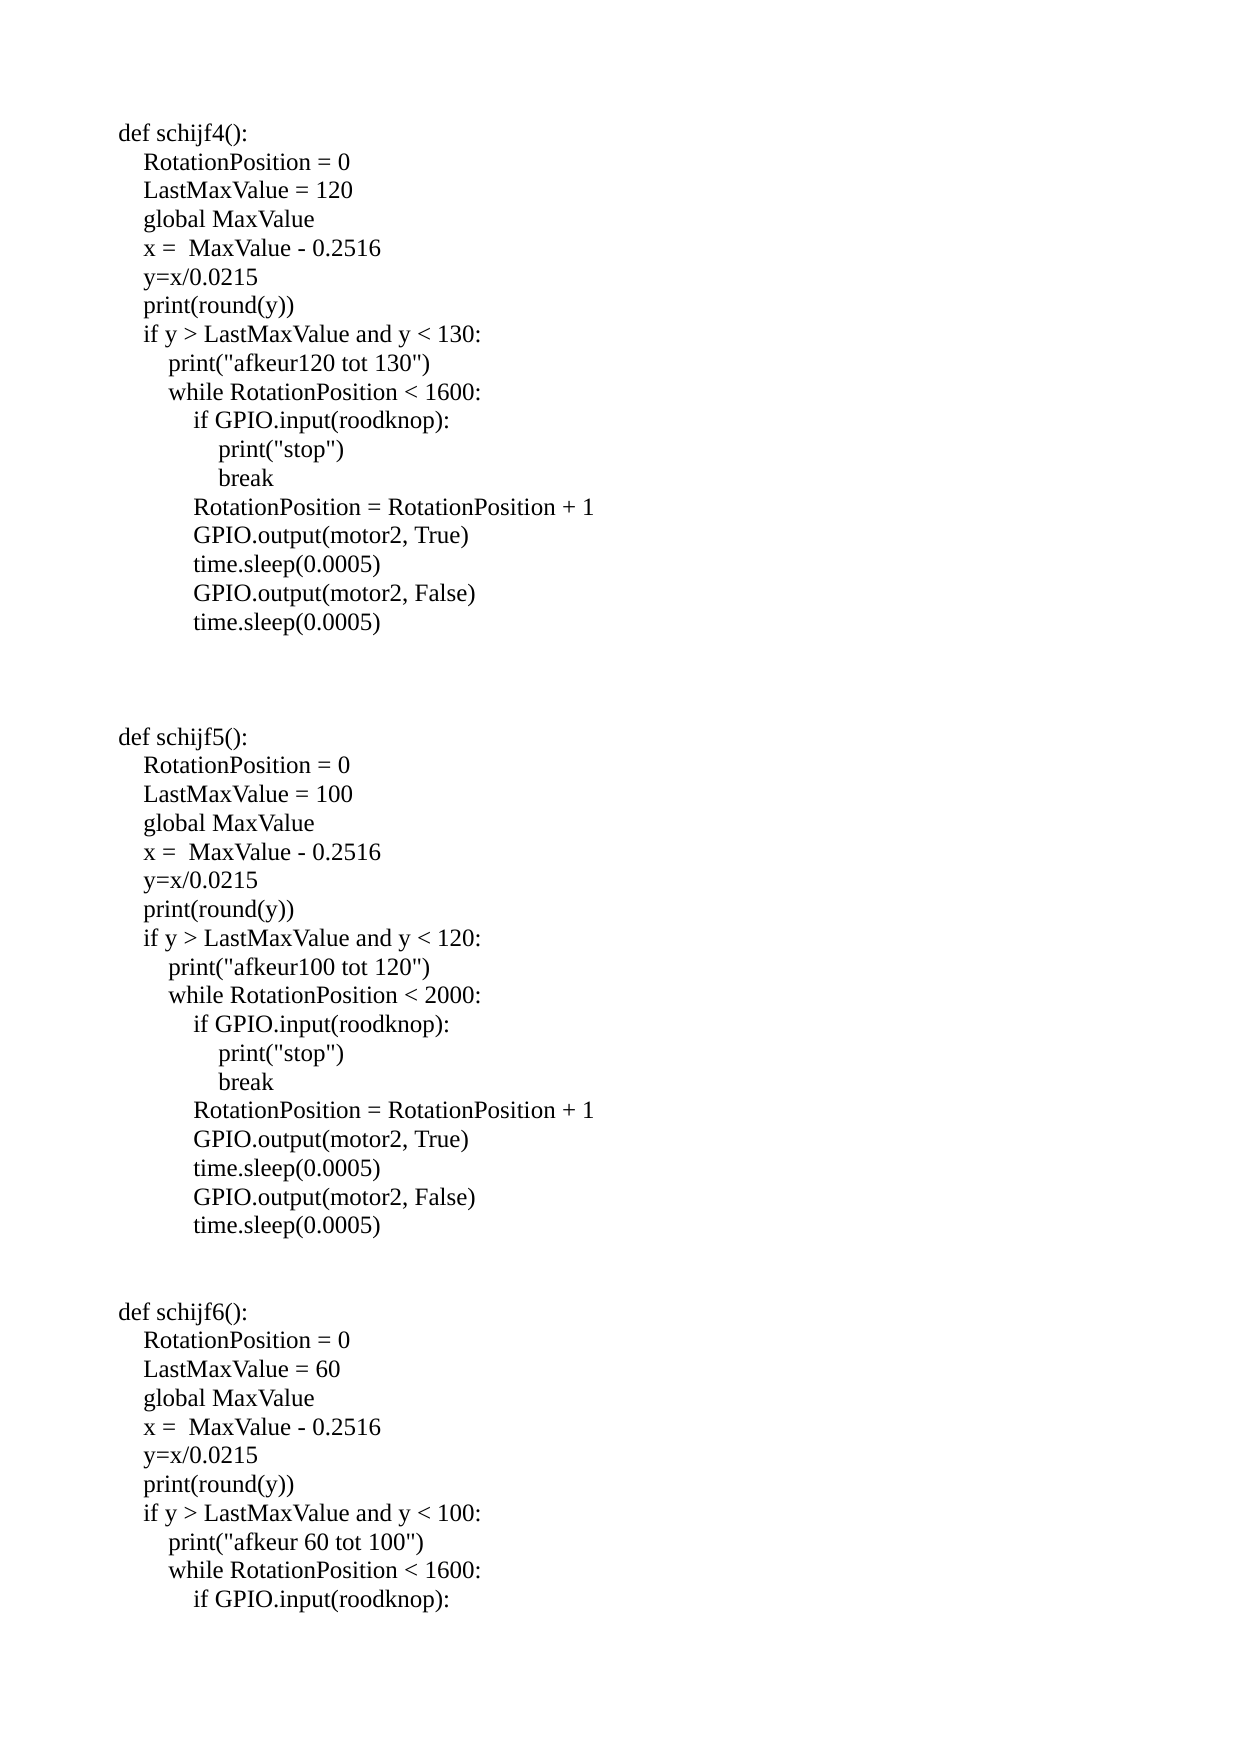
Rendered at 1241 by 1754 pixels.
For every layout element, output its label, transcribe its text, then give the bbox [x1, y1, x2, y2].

text if y > LastMaxValue and y < 100: [118, 1498, 1122, 1527]
text print("stop") [118, 1038, 1122, 1067]
text LastMaxValue = 120 [118, 176, 1122, 204]
text print(round(y)) [118, 291, 1122, 319]
text time.sleep(0.0005) [118, 1211, 1122, 1239]
text RotationPosition = 0 [118, 1326, 1122, 1354]
text print(round(y)) [118, 1469, 1122, 1498]
text print("afkeur 60 tot 100") [118, 1527, 1122, 1556]
text while RotationPosition < 1600: [118, 1556, 1122, 1584]
text RotationPosition = 0 [118, 147, 1122, 176]
text def schijf4(): [118, 118, 1122, 147]
text global MaxValue [118, 1383, 1122, 1412]
text RotationPosition = RotationPosition + 1 [118, 492, 1122, 521]
text x = MaxValue - 0.2516 [118, 1412, 1122, 1441]
text print("stop") [118, 434, 1122, 463]
text RotationPosition = 0 [118, 751, 1122, 779]
text GPIO.output(motor2, True) [118, 521, 1122, 549]
text LastMaxValue = 100 [118, 779, 1122, 808]
text if y > LastMaxValue and y < 130: [118, 319, 1122, 348]
text print("afkeur120 tot 130") [118, 348, 1122, 377]
text global MaxValue [118, 808, 1122, 837]
text while RotationPosition < 1600: [118, 377, 1122, 406]
text break [118, 463, 1122, 492]
text x = MaxValue - 0.2516 [118, 233, 1122, 262]
text time.sleep(0.0005) [118, 607, 1122, 636]
text print(round(y)) [118, 894, 1122, 923]
text y=x/0.0215 [118, 262, 1122, 291]
text print("afkeur100 tot 120") [118, 952, 1122, 981]
text break [118, 1067, 1122, 1096]
text if y > LastMaxValue and y < 120: [118, 923, 1122, 952]
text y=x/0.0215 [118, 866, 1122, 894]
text LastMaxValue = 60 [118, 1354, 1122, 1383]
text while RotationPosition < 2000: [118, 981, 1122, 1009]
text GPIO.output(motor2, True) [118, 1124, 1122, 1153]
text if GPIO.input(roodknop): [118, 1009, 1122, 1038]
text if GPIO.input(roodknop): [118, 1584, 1122, 1613]
text time.sleep(0.0005) [118, 1153, 1122, 1182]
text def schijf5(): [118, 722, 1122, 751]
text x = MaxValue - 0.2516 [118, 837, 1122, 866]
text global MaxValue [118, 204, 1122, 233]
text GPIO.output(motor2, False) [118, 1182, 1122, 1211]
text GPIO.output(motor2, False) [118, 578, 1122, 607]
text if GPIO.input(roodknop): [118, 406, 1122, 434]
text time.sleep(0.0005) [118, 549, 1122, 578]
text y=x/0.0215 [118, 1441, 1122, 1469]
text RotationPosition = RotationPosition + 1 [118, 1096, 1122, 1124]
text def schijf6(): [118, 1297, 1122, 1326]
